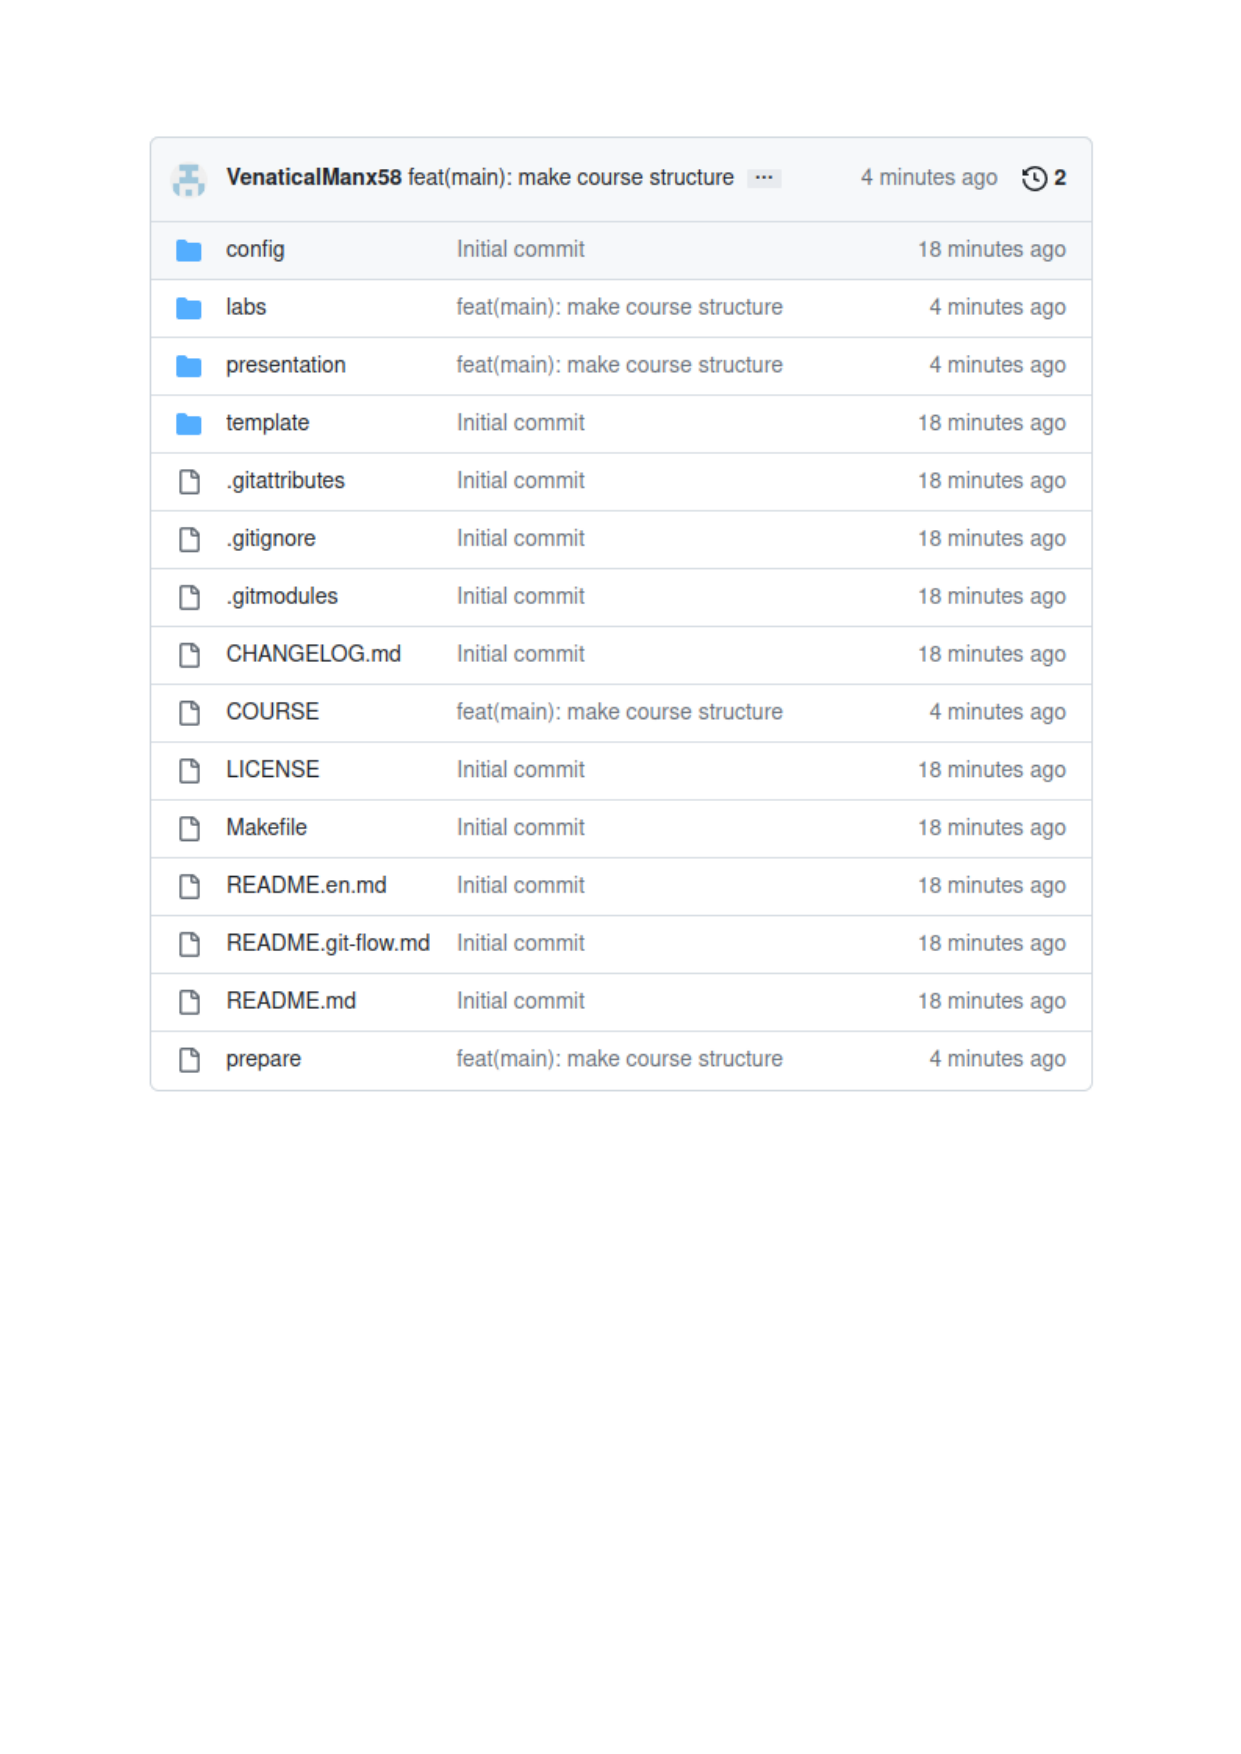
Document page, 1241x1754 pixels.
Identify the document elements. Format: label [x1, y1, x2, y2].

picture [139, 118, 1101, 1112]
